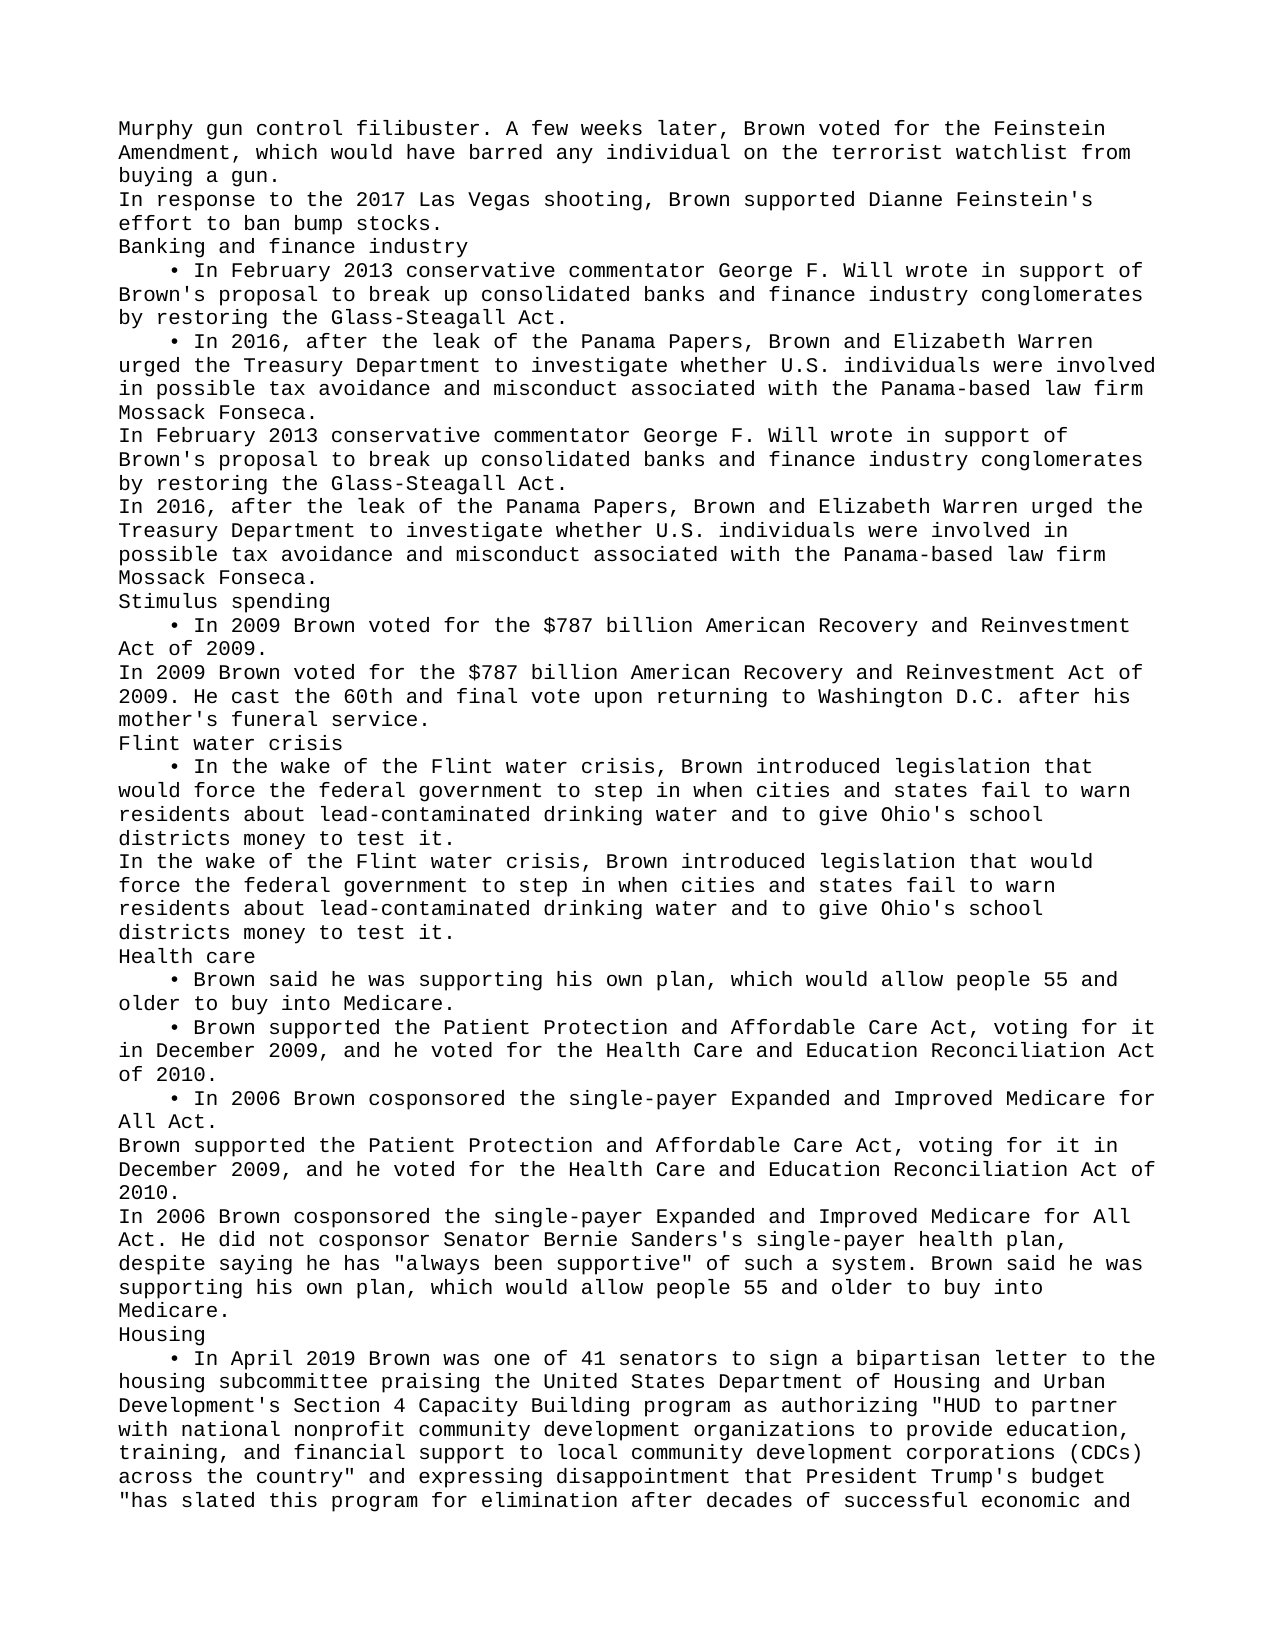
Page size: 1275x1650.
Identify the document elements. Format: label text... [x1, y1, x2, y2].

text Stimulus spending [118, 591, 1157, 615]
text • In 2016, after the leak of the Panama Papers, Brown and Elizabeth Warren urged the Treasury Department to investigate whether U.S. individuals were involved in possible tax avoidance and misconduct associated with the Panama-based law firm Mossack Fonseca. [118, 331, 1157, 426]
text In 2006 Brown cosponsored the single-payer Expanded and Improved Medicare for All Act. He did not cosponsor Senator Bernie Sanders's single-payer health plan, despite saying he has "always been supportive" of such a system. Brown said he was supporting his own plan, which would allow people 55 and older to buy into Medicare. [118, 1206, 1157, 1324]
text Health care [118, 946, 1157, 969]
text In the wake of the Flint water crisis, Brown introduced legislation that would force the federal government to step in when cities and states fail to warn residents about lead-contaminated drinking water and to give Ohio's school districts money to test it. [118, 851, 1157, 946]
text • In 2009 Brown voted for the $787 billion American Recovery and Reinvestment Act of 2009. [118, 615, 1157, 662]
text Housing [118, 1324, 1157, 1348]
text In 2016, after the leak of the Panama Papers, Brown and Elizabeth Warren urged the Treasury Department to investigate whether U.S. individuals were involved in possible tax avoidance and misconduct associated with the Panama-based law firm Mossack Fonseca. [118, 496, 1157, 591]
text • Brown said he was supporting his own plan, which would allow people 55 and older to buy into Medicare. [118, 969, 1157, 1017]
text In 2009 Brown voted for the $787 billion American Recovery and Reinvestment Act of 2009. He cast the 60th and final vote upon returning to Washington D.C. after his mother's funeral service. [118, 662, 1157, 733]
text Murphy gun control filibuster. A few weeks later, Brown voted for the Feinstein Amendment, which would have barred any individual on the terrorist watchlist from buying a gun. [118, 118, 1157, 189]
text Flint water crisis [118, 733, 1157, 757]
text • In April 2019 Brown was one of 41 senators to sign a bipartisan letter to the housing subcommittee praising the United States Department of Housing and Urban Development's Section 4 Capacity Building program as authorizing "HUD to partner with national nonprofit community development organizations to provide education, training, and financial support to local community development corporations (CDCs) across the country" and expressing disappointment that President Trump's budget "has slated this program for elimination after decades of successful economic and [118, 1348, 1157, 1513]
text In February 2013 conservative commentator George F. Will wrote in support of Brown's proposal to break up consolidated banks and finance industry conglomerates by restoring the Glass-Steagall Act. [118, 426, 1157, 496]
text In response to the 2017 Las Vegas shooting, Brown supported Dianne Feinstein's effort to ban bump stocks. [118, 189, 1157, 236]
text • Brown supported the Patient Protection and Affordable Care Act, voting for it in December 2009, and he voted for the Health Care and Education Reconciliation Act of 2010. [118, 1017, 1157, 1088]
text Brown supported the Patient Protection and Affordable Care Act, voting for it in December 2009, and he voted for the Health Care and Education Reconciliation Act of 2010. [118, 1135, 1157, 1206]
text • In February 2013 conservative commentator George F. Will wrote in support of Brown's proposal to break up consolidated banks and finance industry conglomerates by restoring the Glass-Steagall Act. [118, 260, 1157, 331]
text Banking and finance industry [118, 236, 1157, 260]
text • In 2006 Brown cosponsored the single-payer Expanded and Improved Medicare for All Act. [118, 1088, 1157, 1135]
text • In the wake of the Flint water crisis, Brown introduced legislation that would force the federal government to step in when cities and states fail to warn residents about lead-contaminated drinking water and to give Ohio's school districts money to test it. [118, 757, 1157, 851]
